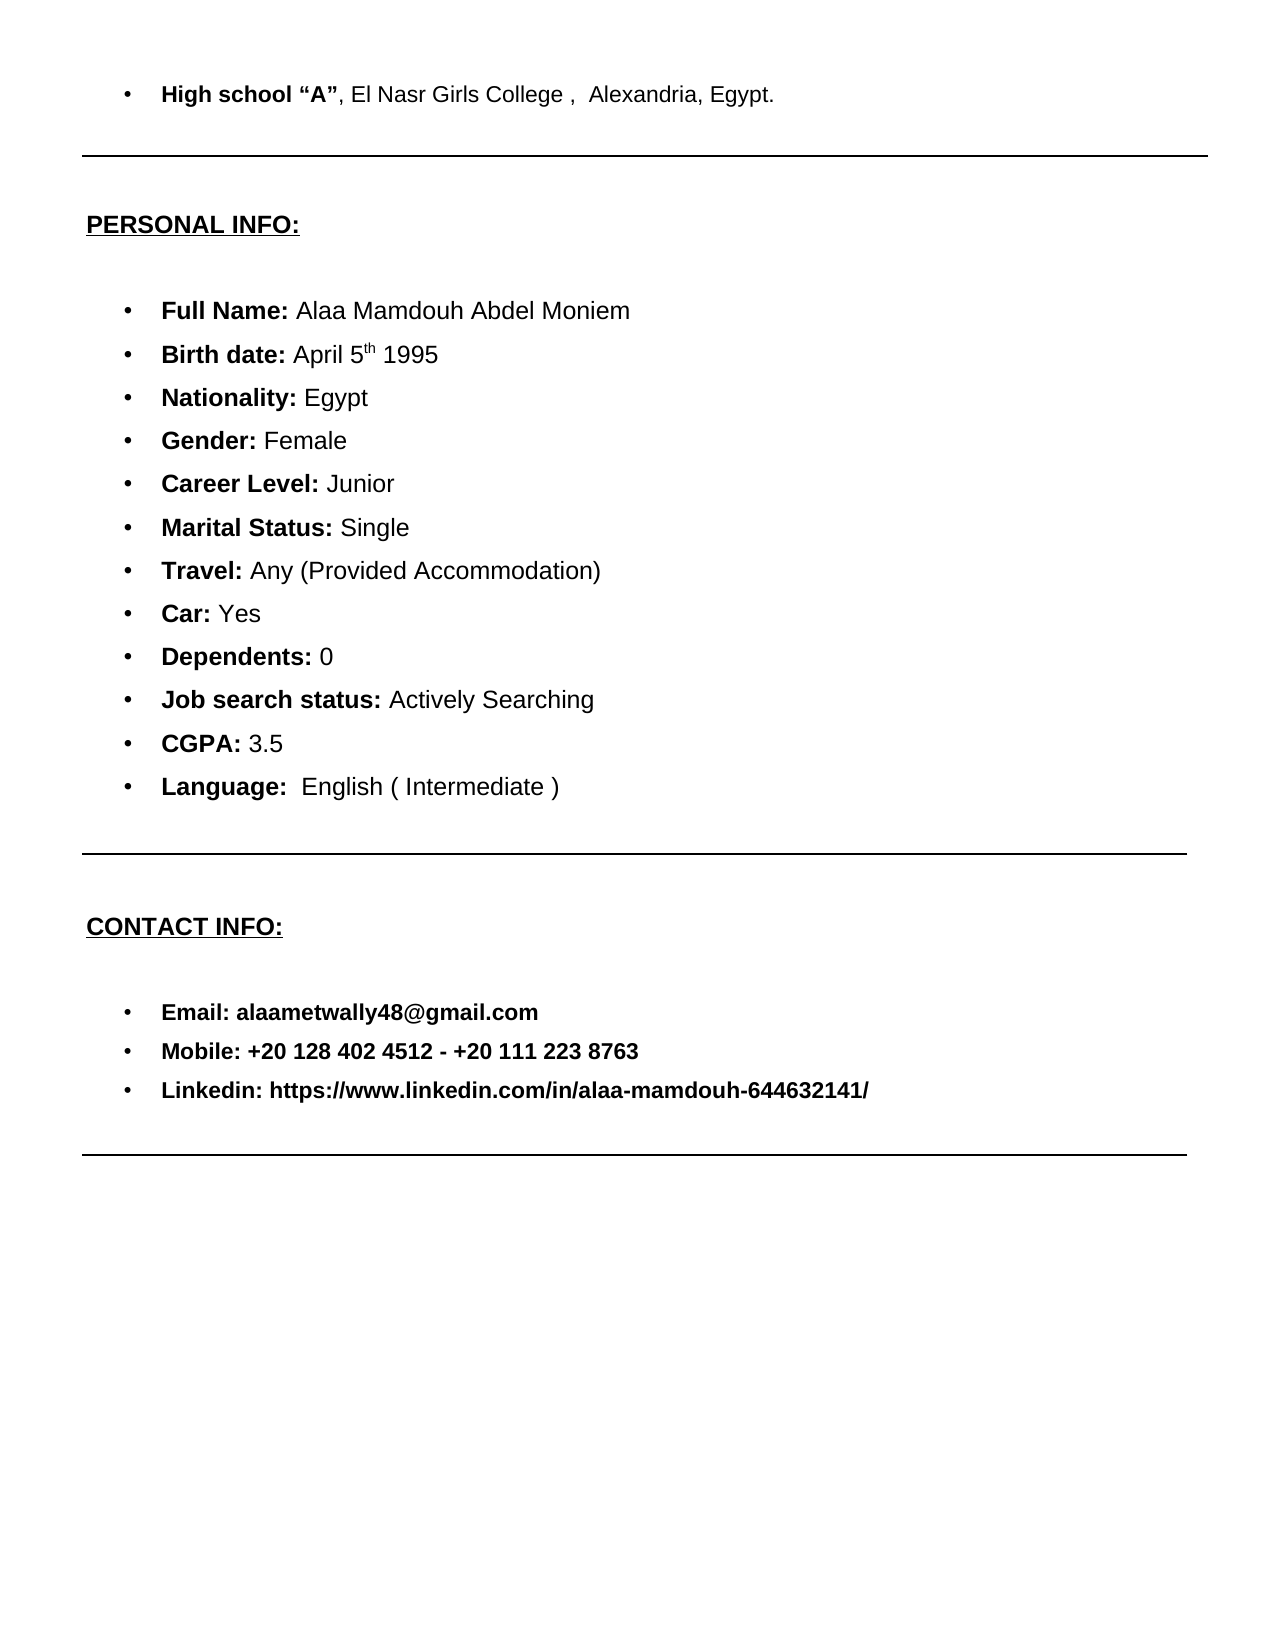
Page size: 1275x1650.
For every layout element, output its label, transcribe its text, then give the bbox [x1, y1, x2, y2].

list Marital Status: Single [123, 512, 1183, 541]
list Nationality: Egypt [123, 383, 1183, 412]
text CONTACT INFO: [86, 912, 1183, 941]
list High school “A”, El Nasr Girls College , Alexandria, Egypt. [123, 81, 1183, 107]
list Birth date: April 5th 1995 [123, 339, 1183, 368]
text PERSONAL INFO: [86, 210, 1183, 239]
list Dependents: 0 [123, 642, 1183, 671]
list Email: alaametwally48@gmail.com [123, 998, 1183, 1025]
list Language: English ( Intermediate ) [123, 772, 1183, 801]
list Job search status: Actively Searching [123, 685, 1183, 714]
list Mobile: +20 128 402 4512 - +20 111 223 8763 [123, 1038, 1183, 1064]
list Career Level: Junior [123, 469, 1183, 498]
list Travel: Any (Provided Accommodation) [123, 556, 1183, 584]
list CGPA: 3.5 [123, 729, 1183, 757]
list Car: Yes [123, 599, 1183, 628]
list Linkedin: https://www.linkedin.com/in/alaa-mamdouh-644632141/ [123, 1077, 1183, 1104]
list Gender: Female [123, 426, 1183, 455]
list Full Name: Alaa Mamdouh Abdel Moniem [123, 296, 1183, 325]
